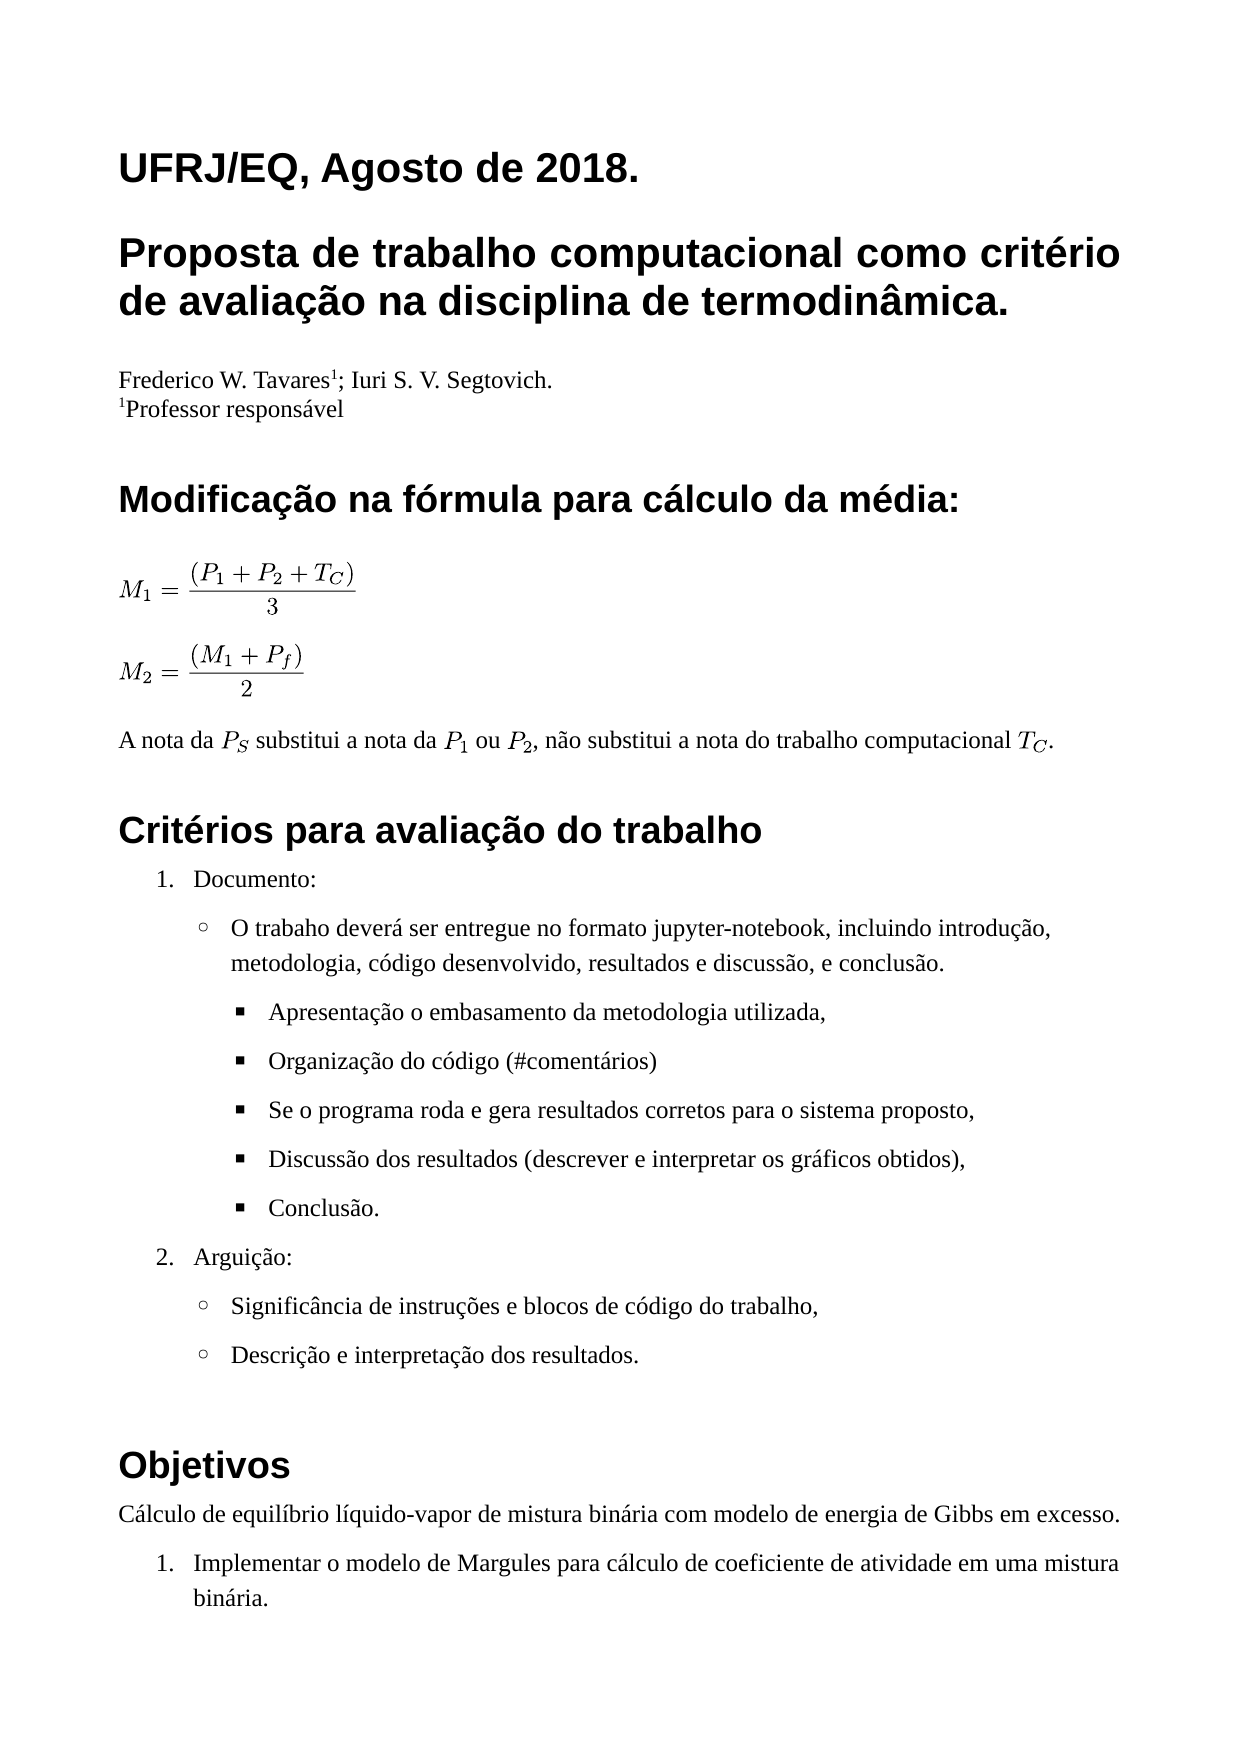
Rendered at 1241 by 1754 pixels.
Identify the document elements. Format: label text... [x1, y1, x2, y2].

list Se o programa roda e gera resultados corretos para o sistema proposto, [231, 1095, 1122, 1123]
list Descrição e interpretação dos resultados. [193, 1340, 1122, 1369]
subtitle Critérios para avaliação do trabalho [118, 808, 1122, 852]
text A nota da substitui a nota da ou , não substitui a nota do trabalho computacional . [118, 725, 1122, 754]
list O trabaho deverá ser entregue no formato jupyter-notebook, incluindo introdução, metodologia, código desenvolvido, resultados e discussão, e conclusão. [193, 913, 1122, 976]
subtitle Objetivos [118, 1443, 1122, 1487]
list Documento: [156, 864, 1122, 893]
list Arguição: [156, 1242, 1122, 1271]
list Discussão dos resultados (descrever e interpretar os gráficos obtidos), [231, 1144, 1122, 1173]
title UFRJ/EQ, Agosto de 2018. [118, 143, 1122, 191]
list Apresentação o embasamento da metodologia utilizada, [231, 997, 1122, 1025]
text 1Professor responsável [118, 394, 1122, 423]
list Organização do código (#comentários) [231, 1046, 1122, 1074]
text Cálculo de equilíbrio líquido-vapor de mistura binária com modelo de energia de Gibbs em excesso. [118, 1499, 1122, 1528]
list Implementar o modelo de Margules para cálculo de coeficiente de atividade em uma mistura binária. [156, 1548, 1122, 1611]
text Frederico W. Tavares1; Iuri S. V. Segtovich. [118, 366, 1122, 394]
title Proposta de trabalho computacional como critério de avaliação na disciplina de termodinâmica. [118, 228, 1122, 324]
list Significância de instruções e blocos de código do trabalho, [193, 1291, 1122, 1320]
subtitle Modificação na fórmula para cálculo da média: [118, 477, 1122, 521]
list Conclusão. [231, 1193, 1122, 1222]
